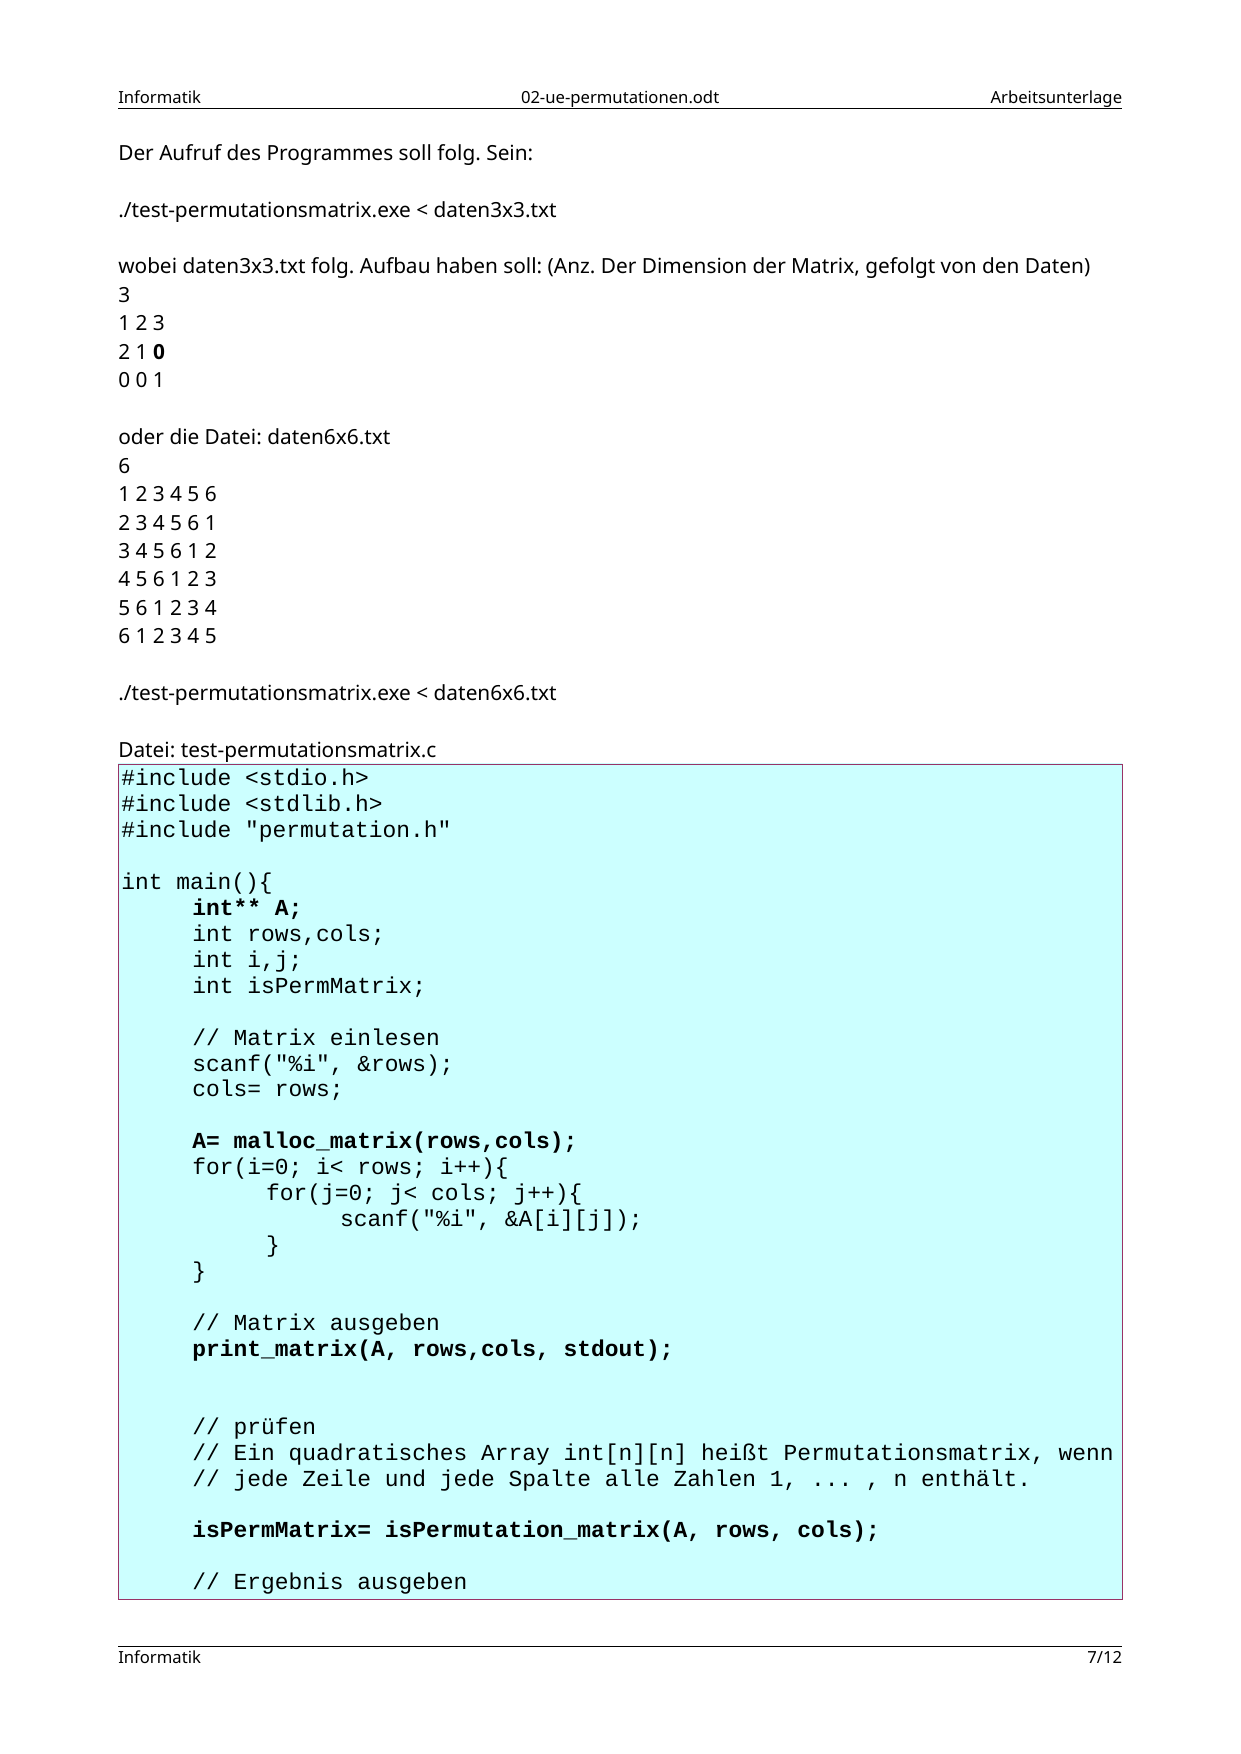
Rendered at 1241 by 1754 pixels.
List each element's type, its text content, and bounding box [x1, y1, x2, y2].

text // prüfen [119, 1412, 1122, 1438]
text 2 1 0 [118, 337, 1122, 365]
text } [119, 1256, 1122, 1282]
text #include "permutation.h" [119, 815, 1122, 841]
text wobei daten3x3.txt folg. Aufbau haben soll: (Anz. Der Dimension der Matrix, gefolgt von den Daten) [118, 252, 1122, 280]
text 6 [118, 451, 1122, 479]
text int rows,cols; [119, 919, 1122, 945]
text int** A; [119, 893, 1122, 919]
text 5 6 1 2 3 4 [118, 593, 1122, 621]
text 3 [118, 280, 1122, 308]
text #include <stdio.h> [119, 765, 1122, 789]
text // Ein quadratisches Array int[n][n] heißt Permutationsmatrix, wenn [119, 1438, 1122, 1464]
text 4 5 6 1 2 3 [118, 564, 1122, 593]
text ./test-permutationsmatrix.exe < daten3x3.txt [118, 195, 1122, 223]
text // Matrix ausgeben [119, 1308, 1122, 1334]
text for(i=0; i< rows; i++){ [119, 1153, 1122, 1178]
text 0 0 1 [118, 365, 1122, 394]
text Datei: test-permutationsmatrix.c [118, 735, 1122, 763]
text 6 1 2 3 4 5 [118, 621, 1122, 650]
text // Ergebnis ausgeben [119, 1568, 1122, 1599]
text 1 2 3 4 5 6 [118, 479, 1122, 508]
text scanf("%i", &A[i][j]); [119, 1204, 1122, 1230]
text } [119, 1230, 1122, 1256]
text // jede Zeile und jede Spalte alle Zahlen 1, ... , n enthält. [119, 1464, 1122, 1490]
text isPermMatrix= isPermutation_matrix(A, rows, cols); [119, 1516, 1122, 1542]
text 1 2 3 [118, 308, 1122, 337]
text A= malloc_matrix(rows,cols); [119, 1127, 1122, 1153]
text 2 3 4 5 6 1 [118, 508, 1122, 536]
text int i,j; [119, 945, 1122, 971]
text int isPermMatrix; [119, 971, 1122, 997]
text for(j=0; j< cols; j++){ [119, 1178, 1122, 1204]
text scanf("%i", &rows); [119, 1049, 1122, 1075]
text int main(){ [119, 867, 1122, 893]
text Der Aufruf des Programmes soll folg. Sein: [118, 138, 1122, 195]
text cols= rows; [119, 1075, 1122, 1101]
text ./test-permutationsmatrix.exe < daten6x6.txt [118, 678, 1122, 707]
text // Matrix einlesen [119, 1023, 1122, 1049]
text #include <stdlib.h> [119, 789, 1122, 815]
text 3 4 5 6 1 2 [118, 536, 1122, 564]
text print_matrix(A, rows,cols, stdout); [119, 1334, 1122, 1360]
text oder die Datei: daten6x6.txt [118, 422, 1122, 451]
